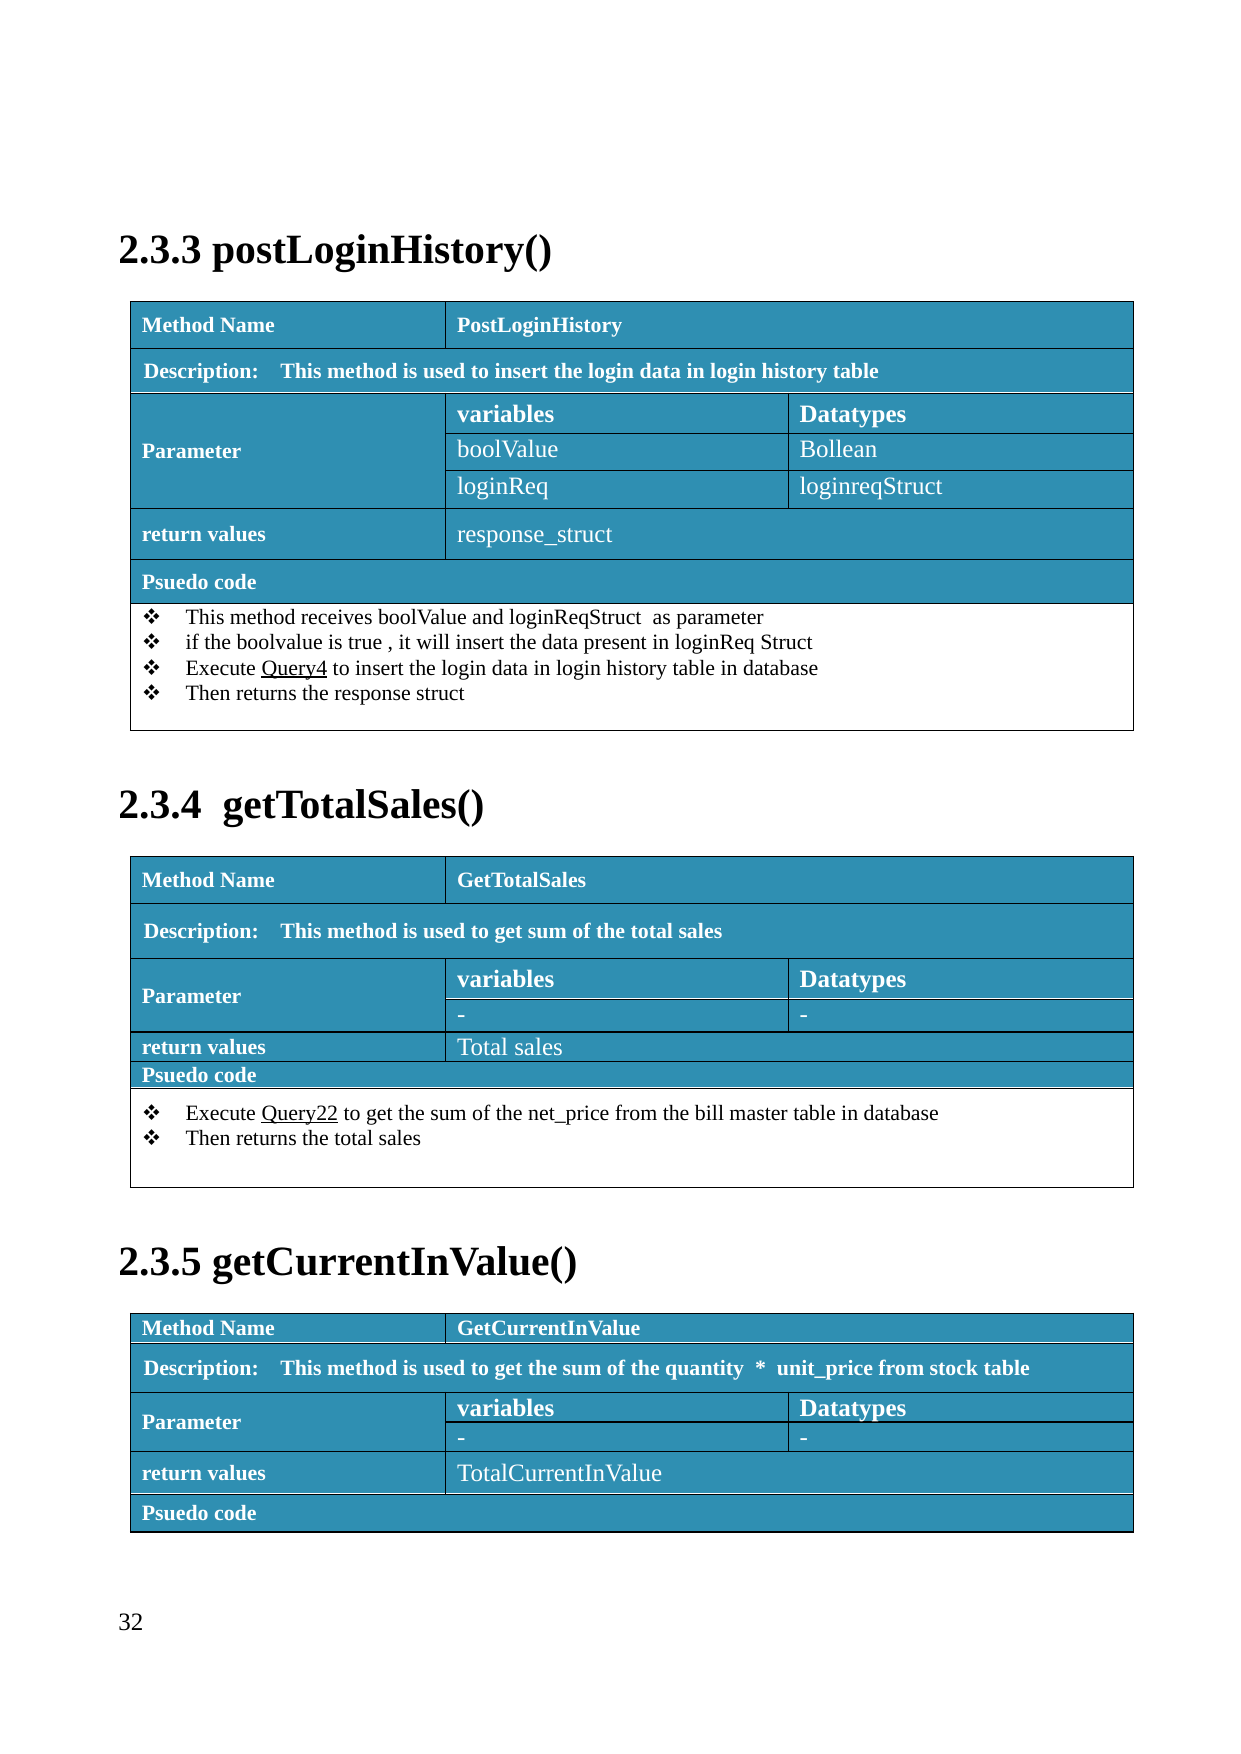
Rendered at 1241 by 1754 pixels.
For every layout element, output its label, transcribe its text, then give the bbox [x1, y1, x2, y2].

table_cell Psuedo code [131, 560, 1133, 603]
text 2.3.4 getTotalSales() [118, 779, 1122, 827]
table_cell response_struct [446, 509, 1133, 559]
table_cell return values [131, 1033, 445, 1061]
table_cell Description: This method is used to get the sum of the quantity * unit_price from stock table [131, 1344, 1133, 1392]
table_cell TotalCurrentInValue [446, 1452, 1133, 1493]
table_cell - [446, 1423, 788, 1451]
table_cell Psuedo code [131, 1062, 1133, 1087]
table_cell Total sales [446, 1033, 1133, 1061]
table_cell return values [131, 509, 445, 559]
table_header Method Name [131, 302, 445, 348]
table_cell Description: This method is used to insert the login data in login history table [131, 349, 1133, 392]
table_cell This method receives boolValue and loginReqStruct as parameter if the boolvalue is true , it will insert the data present in loginReq Struct Execute Query4 to insert the login data in login history table in database Then returns the response struct [131, 604, 1133, 730]
table_cell variables [446, 959, 788, 998]
table_cell boolValue [446, 434, 788, 470]
table_cell Datatypes [789, 959, 1133, 998]
table_cell loginReq [446, 471, 788, 508]
table_cell Parameter [131, 394, 445, 508]
table_cell Execute Query22 to get the sum of the net_price from the bill master table in database Then returns the total sales [131, 1089, 1133, 1187]
table_cell variables [446, 1393, 788, 1421]
table_header PostLoginHistory [446, 302, 1133, 348]
table_cell - [789, 1423, 1133, 1451]
table_cell Datatypes [789, 1393, 1133, 1421]
text 2.3.3 postLoginHistory() [118, 224, 1122, 272]
table_cell Parameter [131, 959, 445, 1031]
table_header Method Name [131, 857, 445, 903]
table_cell - [789, 1000, 1133, 1031]
table_cell Description: This method is used to get sum of the total sales [131, 904, 1133, 958]
table_cell - [446, 1000, 788, 1031]
table_header Method Name [131, 1314, 445, 1342]
table_cell Bollean [789, 434, 1133, 470]
table_cell Psuedo code [131, 1495, 1133, 1531]
table_cell Datatypes [789, 394, 1133, 433]
table_header GetTotalSales [446, 857, 1133, 903]
text 2.3.5 getCurrentInValue() [118, 1236, 1122, 1284]
table_cell Parameter [131, 1393, 445, 1451]
table_cell loginreqStruct [789, 471, 1133, 508]
table_cell variables [446, 394, 788, 433]
table_cell return values [131, 1452, 445, 1493]
table_header GetCurrentInValue [446, 1314, 1133, 1342]
